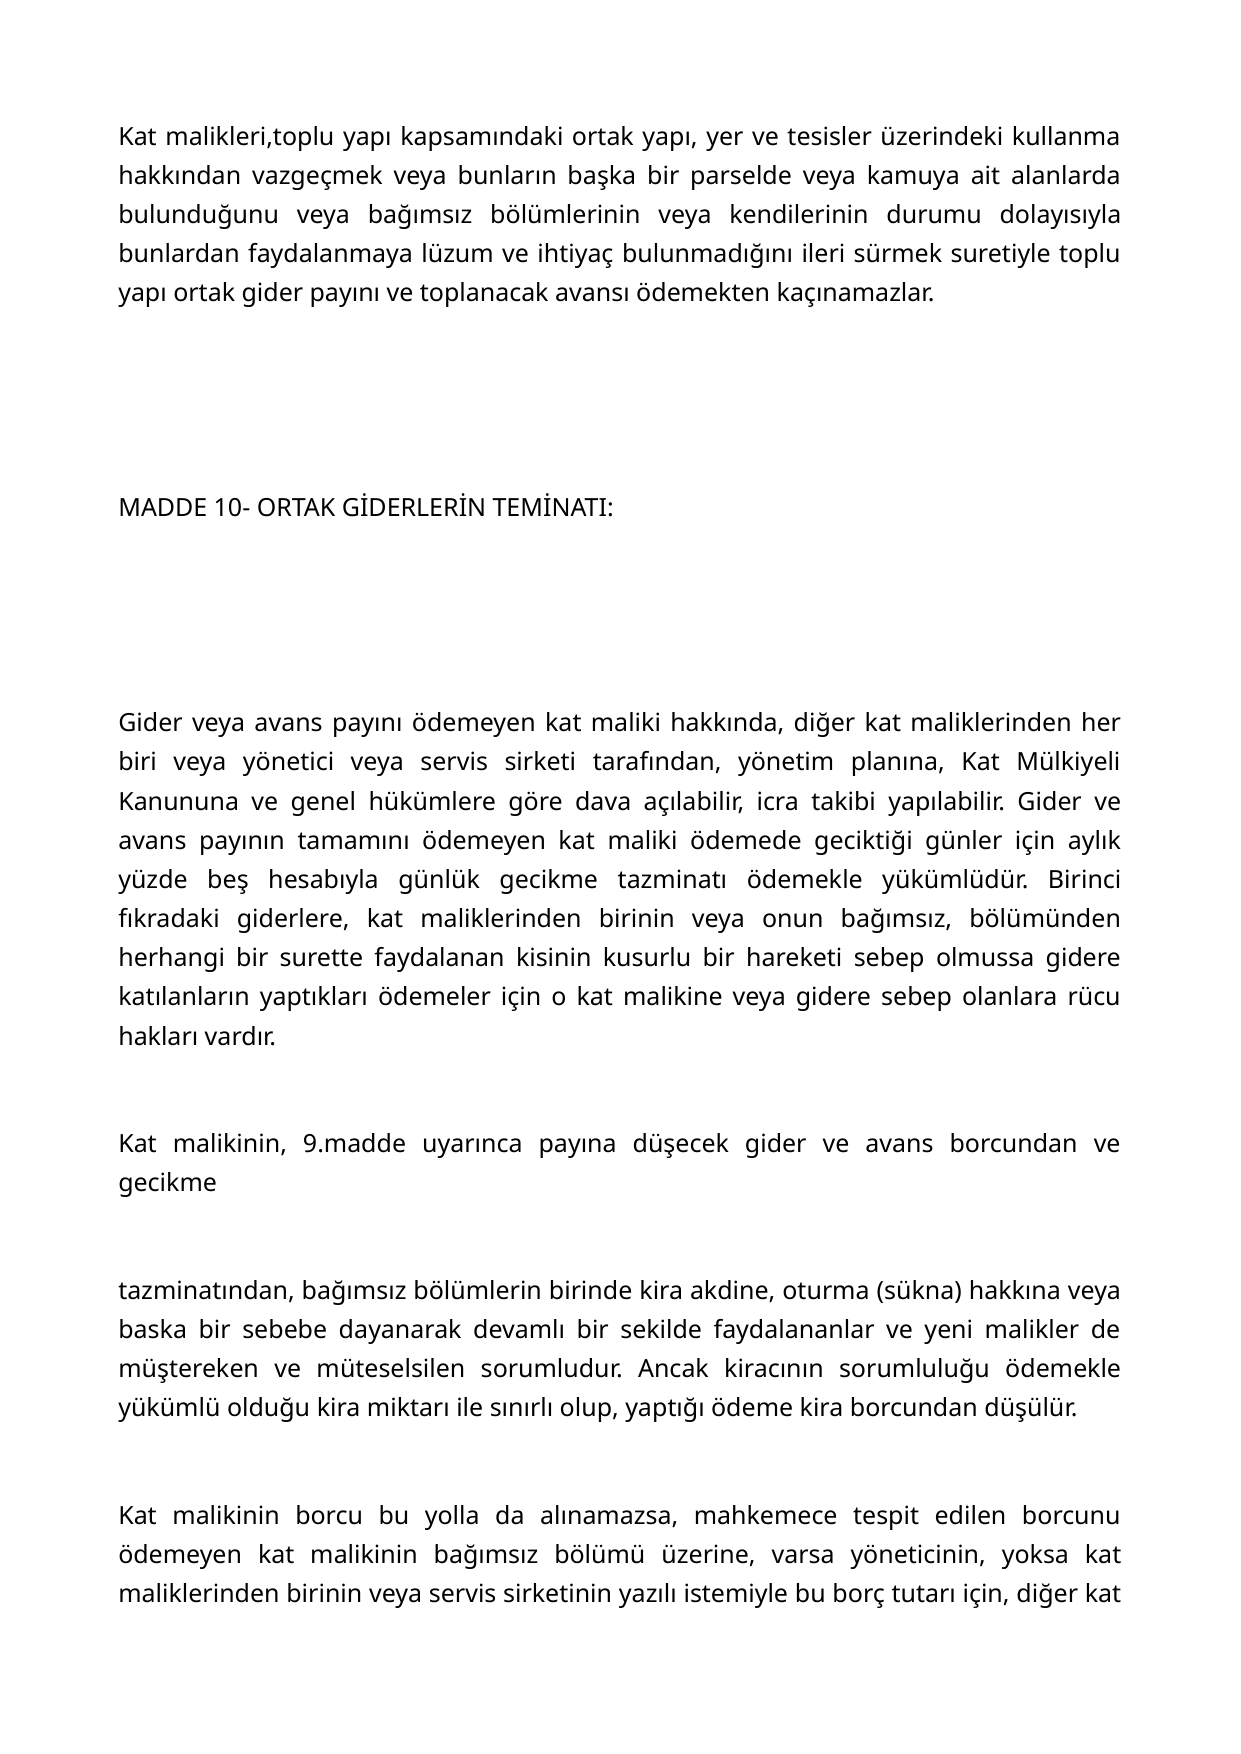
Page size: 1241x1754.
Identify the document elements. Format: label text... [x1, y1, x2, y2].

text Kat malikinin borcu bu yolla da alınamazsa, mahkemece tespit edilen borcunu ödemeyen kat malikinin bağımsız bölümü üzerine, varsa yöneticinin, yoksa kat maliklerinden birinin veya servis sirketinin yazılı istemiyle bu borç tutarı için, diğer kat [118, 1497, 1122, 1610]
text Kat malikinin, 9.madde uyarınca payına düşecek gider ve avans borcundan ve gecikme [118, 1126, 1122, 1199]
text Gider veya avans payını ödemeyen kat maliki hakkında, diğer kat maliklerinden her biri veya yönetici veya servis sirketi tarafından, yönetim planına, Kat Mülkiyeli Kanununa ve genel hükümlere göre dava açılabilir, icra takibi yapılabilir. Gider ve avans payının tamamını ödemeyen kat maliki ödemede geciktiği günler için aylık yüzde beş hesabıyla günlük gecikme tazminatı ödemekle yükümlüdür. Birinci fıkradaki giderlere, kat maliklerinden birinin veya onun bağımsız, bölümünden herhangi bir surette faydalanan kisinin kusurlu bir hareketi sebep olmussa gidere katılanların yaptıkları ödemeler için o kat malikine veya gidere sebep olanlara rücu hakları vardır. [118, 705, 1122, 1052]
text MADDE 10- ORTAK GİDERLERİN TEMİNATI: [118, 490, 1122, 524]
text Kat malikleri,toplu yapı kapsamındaki ortak yapı, yer ve tesisler üzerindeki kullanma hakkından vazgeçmek veya bunların başka bir parselde veya kamuya ait alanlarda bulunduğunu veya bağımsız bölümlerinin veya kendilerinin durumu dolayısıyla bunlardan faydalanmaya lüzum ve ihtiyaç bulunmadığını ileri sürmek suretiyle toplu yapı ortak gider payını ve toplanacak avansı ödemekten kaçınamazlar. [118, 118, 1122, 309]
text tazminatından, bağımsız bölümlerin birinde kira akdine, oturma (sükna) hakkına veya baska bir sebebe dayanarak devamlı bir sekilde faydalananlar ve yeni malikler de müştereken ve müteselsilen sorumludur. Ancak kiracının sorumluluğu ödemekle yükümlü olduğu kira miktarı ile sınırlı olup, yaptığı ödeme kira borcundan düşülür. [118, 1272, 1122, 1424]
